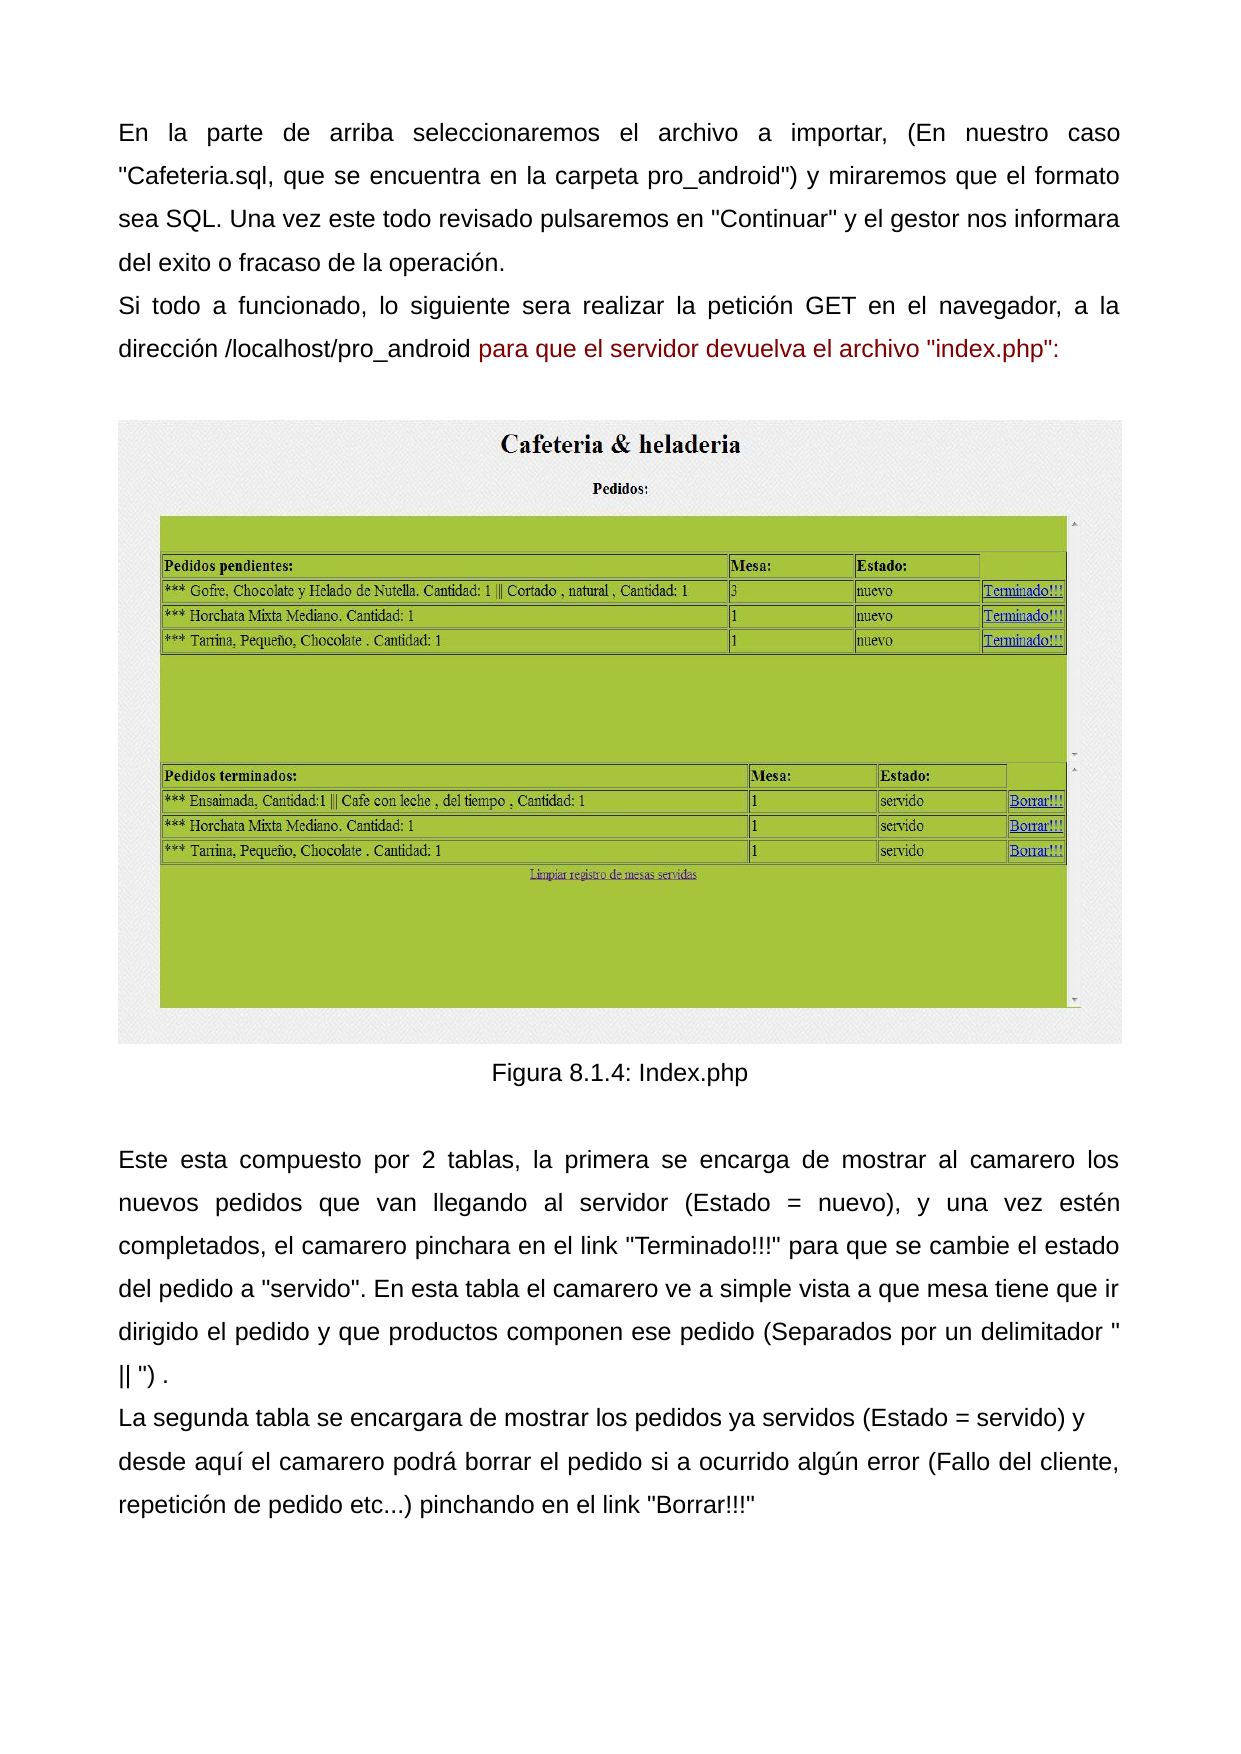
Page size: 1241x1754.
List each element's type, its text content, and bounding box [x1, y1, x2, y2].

text desde aquí el camarero podrá borrar el pedido si a ocurrido algún error (Fallo del cliente, repetición de pedido etc...) pinchando en el link "Borrar!!!" [118, 1446, 1122, 1518]
text La segunda tabla se encargara de mostrar los pedidos ya servidos (Estado = servido) y [118, 1403, 1122, 1432]
text En la parte de arriba seleccionaremos el archivo a importar, (En nuestro caso "Cafeteria.sql, que se encuentra en la carpeta pro_android") y miraremos que el formato sea SQL. Una vez este todo revisado pulsaremos en "Continuar" y el gestor nos informara del exito o fracaso de la operación. [118, 118, 1122, 276]
text Si todo a funcionado, lo siguiente sera realizar la petición GET en el navegador, a la dirección /localhost/pro_android para que el servidor devuelva el archivo "index.php": [118, 291, 1122, 362]
text Este esta compuesto por 2 tablas, la primera se encarga de mostrar al camarero los nuevos pedidos que van llegando al servidor (Estado = nuevo), y una vez estén completados, el camarero pinchara en el link "Terminado!!!" para que se cambie el estado del pedido a "servido". En esta tabla el camarero ve a simple vista a que mesa tiene que ir dirigido el pedido y que productos componen ese pedido (Separados por un delimitador " || ") . [118, 1144, 1122, 1389]
picture [118, 420, 1122, 1044]
text Figura 8.1.4: Index.php [118, 1044, 1122, 1087]
